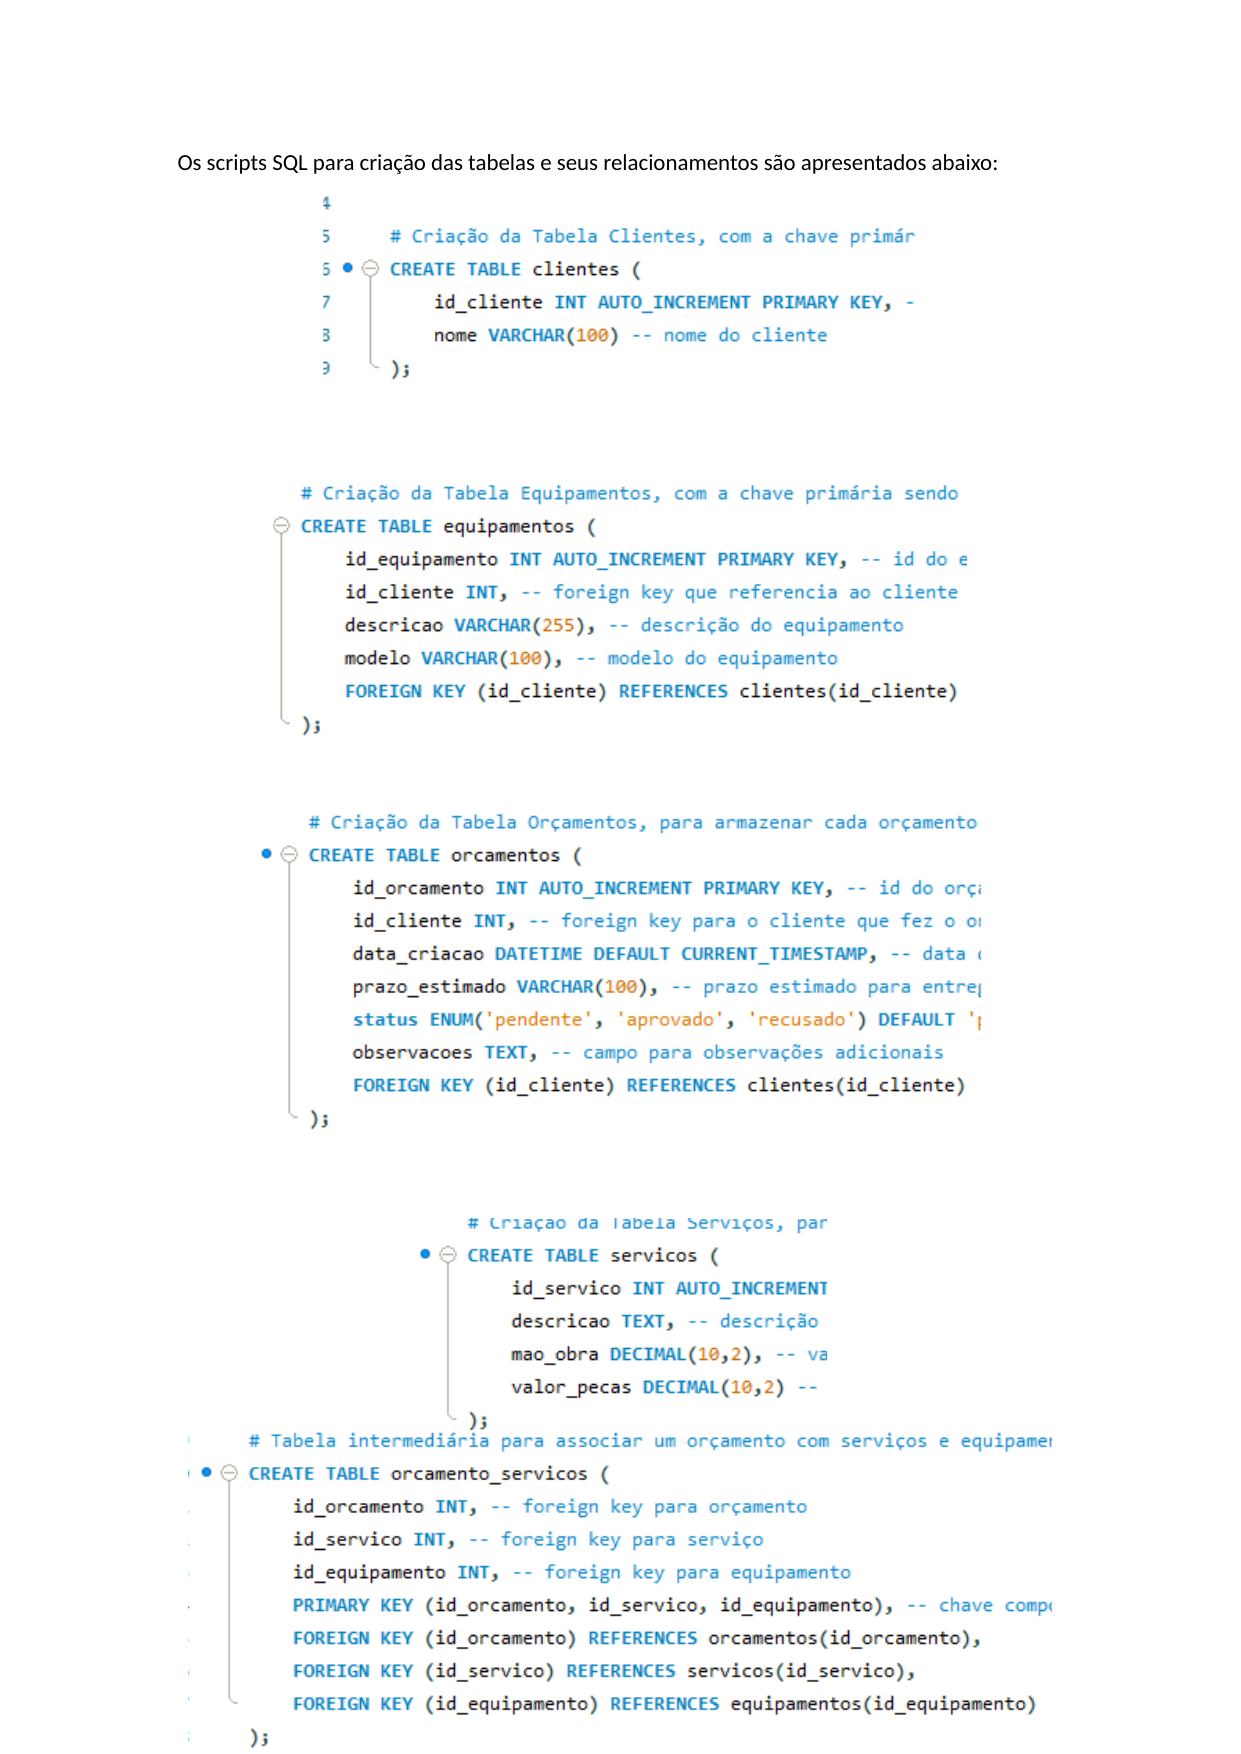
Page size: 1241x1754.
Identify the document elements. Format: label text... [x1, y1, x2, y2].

text Os scripts SQL para criação das tabelas e seus relacionamentos são apresentados abaixo: [177, 148, 1063, 176]
